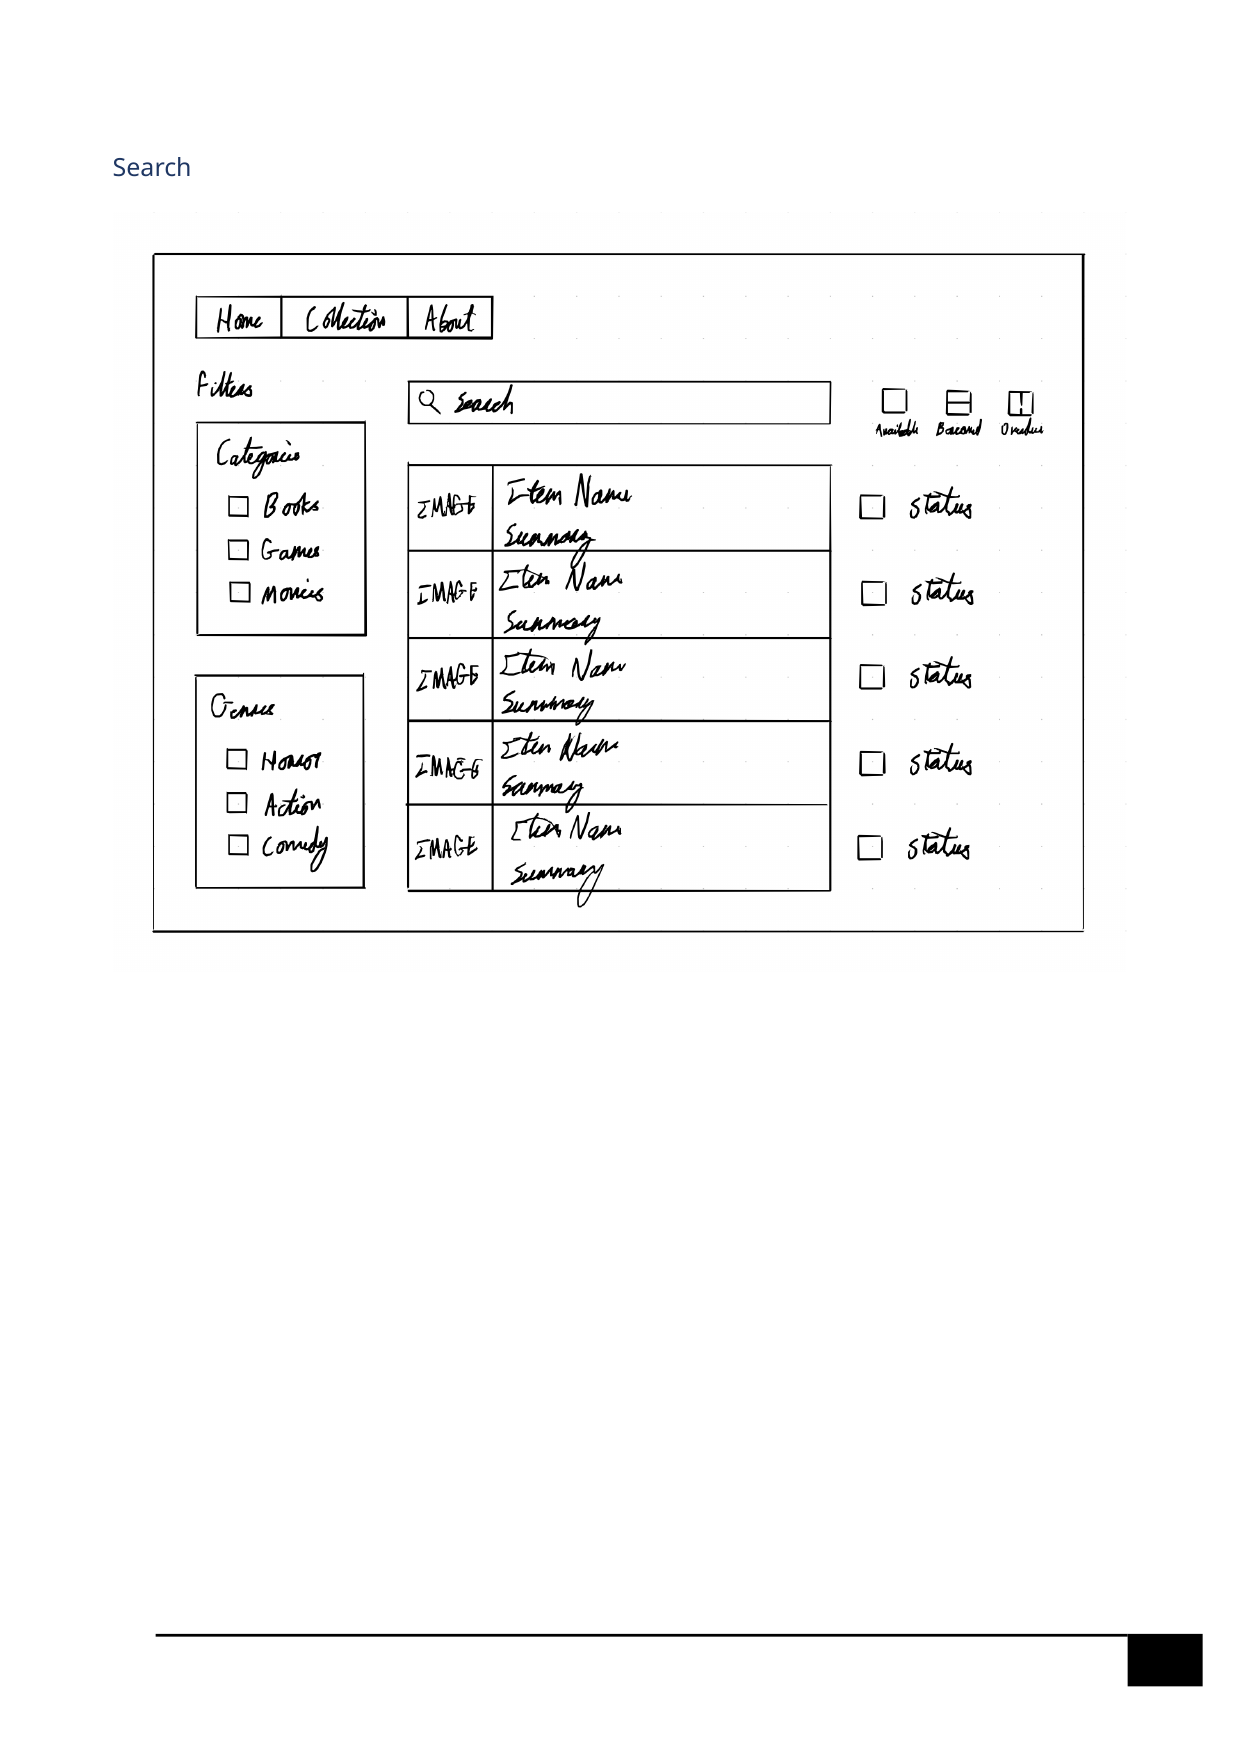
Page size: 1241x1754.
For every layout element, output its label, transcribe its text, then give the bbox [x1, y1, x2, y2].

text Search [112, 150, 1128, 184]
picture [112, 212, 1127, 972]
